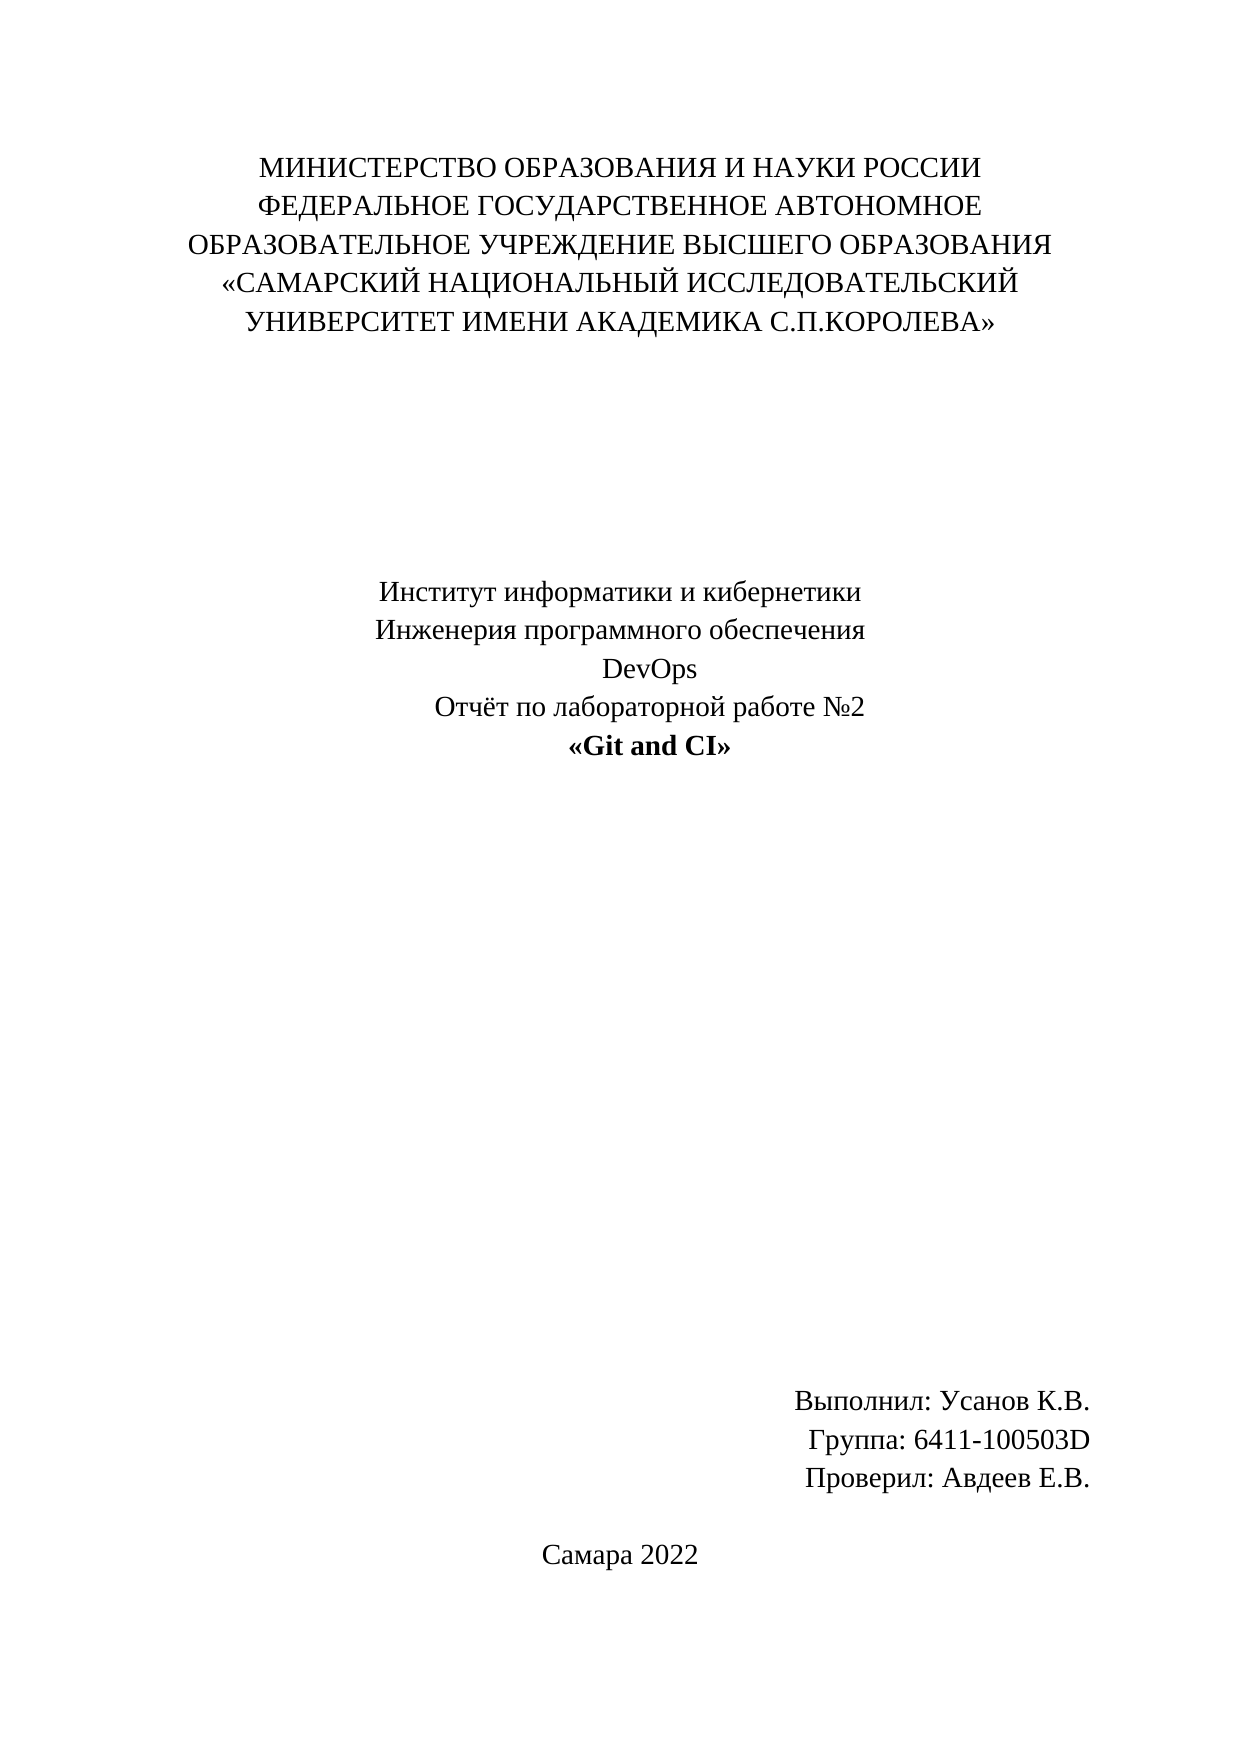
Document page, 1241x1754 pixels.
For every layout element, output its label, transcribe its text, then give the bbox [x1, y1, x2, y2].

text Отчёт по лабораторной работе №2 [150, 689, 1090, 723]
text «Git and CI» [150, 728, 1090, 762]
text DevOps [150, 651, 1090, 684]
text Институт информатики и кибернетики [150, 574, 1090, 607]
text Группа: 6411-100503D [150, 1422, 1090, 1455]
text Самара 2022 [150, 1537, 1090, 1571]
text МИНИСТЕРСТВО ОБРАЗОВАНИЯ И НАУКИ РОССИИ ФЕДЕРАЛЬНОЕ ГОСУДАРСТВЕННОЕ АВТОНОМНОЕ ОБРАЗОВАТЕЛЬНОЕ УЧРЕЖДЕНИЕ ВЫСШЕГО ОБРАЗОВАНИЯ «САМАРСКИЙ НАЦИОНАЛЬНЫЙ ИССЛЕДОВАТЕЛЬСКИЙ УНИВЕРСИТЕТ ИМЕНИ АКАДЕМИКА С.П.КОРОЛЕВА» [150, 150, 1090, 338]
text Выполнил: Усанов К.В. [150, 1383, 1090, 1417]
text Инженерия программного обеспечения [150, 612, 1090, 646]
text Проверил: Авдеев Е.В. [150, 1460, 1090, 1494]
